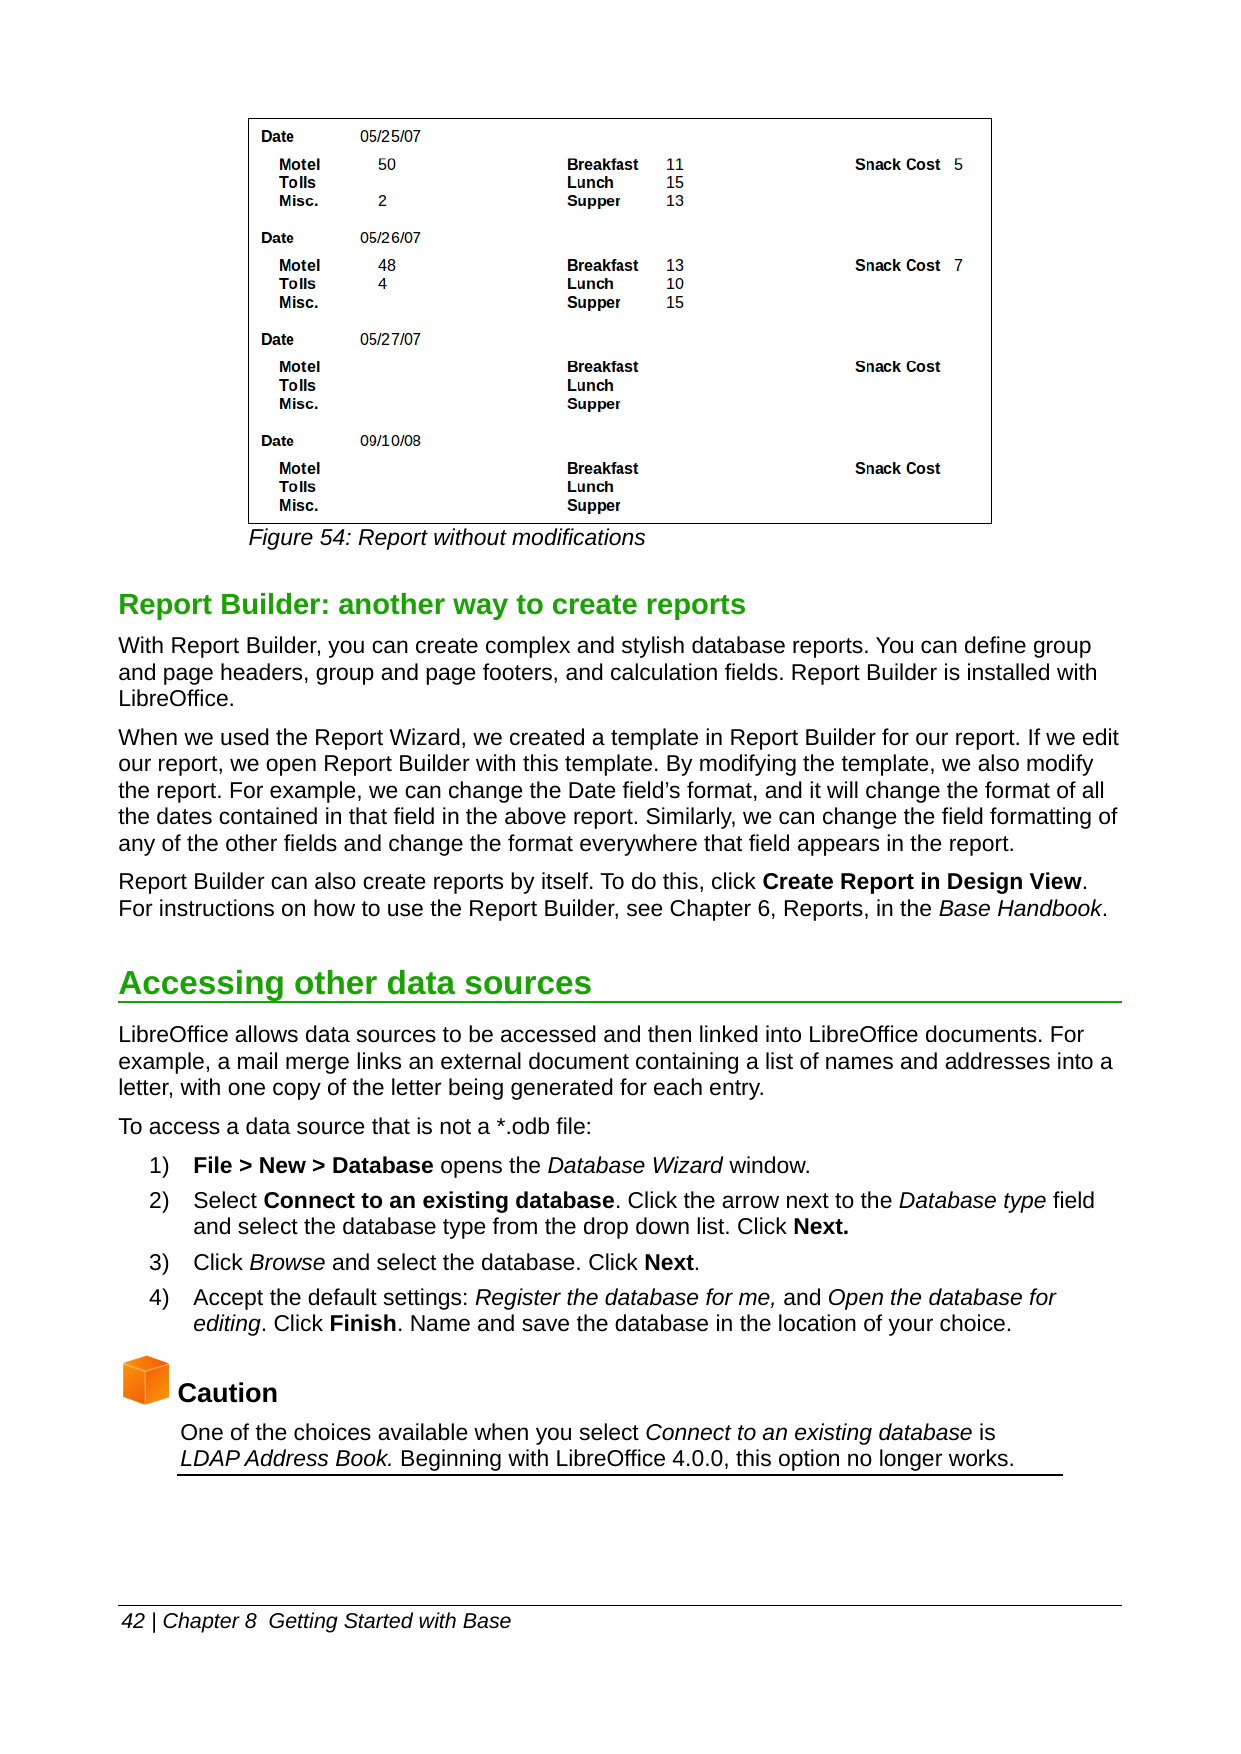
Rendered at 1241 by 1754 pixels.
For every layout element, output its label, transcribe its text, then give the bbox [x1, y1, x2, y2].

text Figure 54: Report without modifications [248, 524, 992, 551]
picture [119, 1353, 173, 1407]
text Report Builder can also create reports by itself. To do this, click Create Report in Design View. For instructions on how to use the Report Builder, see Chapter 6, Reports, in the Base Handbook. [118, 868, 1122, 921]
text LibreOffice allows data sources to be accessed and then linked into LibreOffice documents. For example, a mail merge links an external document containing a list of names and addresses into a letter, with one copy of the letter being generated for each entry. [118, 1021, 1122, 1100]
list Click Browse and select the database. Click Next. [169, 1248, 1122, 1275]
text When we used the Report Wizard, we created a template in Report Builder for our report. If we edit our report, we open Report Builder with this template. By modifying the template, we also modify the report. For example, we can change the Date field’s format, and it will change the format of all the dates contained in that field in the above report. Similarly, we can change the field formatting of any of the other fields and change the format everywhere that field appears in the report. [118, 724, 1122, 856]
list File > New > Database opens the Database Wizard window. [169, 1152, 1122, 1178]
list To access a data source that is not a *.odb file: [118, 1113, 1122, 1139]
list Accept the default settings: Register the database for me, and Open the database for editing. Click Finish. Name and save the database in the location of your choice. [169, 1284, 1122, 1336]
list Select Connect to an existing database. Click the arrow next to the Database type field and select the database type from the drop down list. Click Next. [169, 1187, 1122, 1239]
text With Report Builder, you can create complex and stylish database reports. You can define group and page headers, group and page footers, and calculation fields. Report Builder is installed with LibreOffice. [118, 632, 1122, 712]
subtitle Caution [118, 1353, 1122, 1408]
subtitle Report Builder: another way to create reports [118, 587, 1122, 621]
picture [249, 119, 991, 523]
text One of the choices available when you select Connect to an existing database is LDAP Address Book. Beginning with LibreOffice 4.0.0, this option no longer works. [177, 1415, 1063, 1474]
subtitle Accessing other data sources [118, 963, 1122, 1001]
